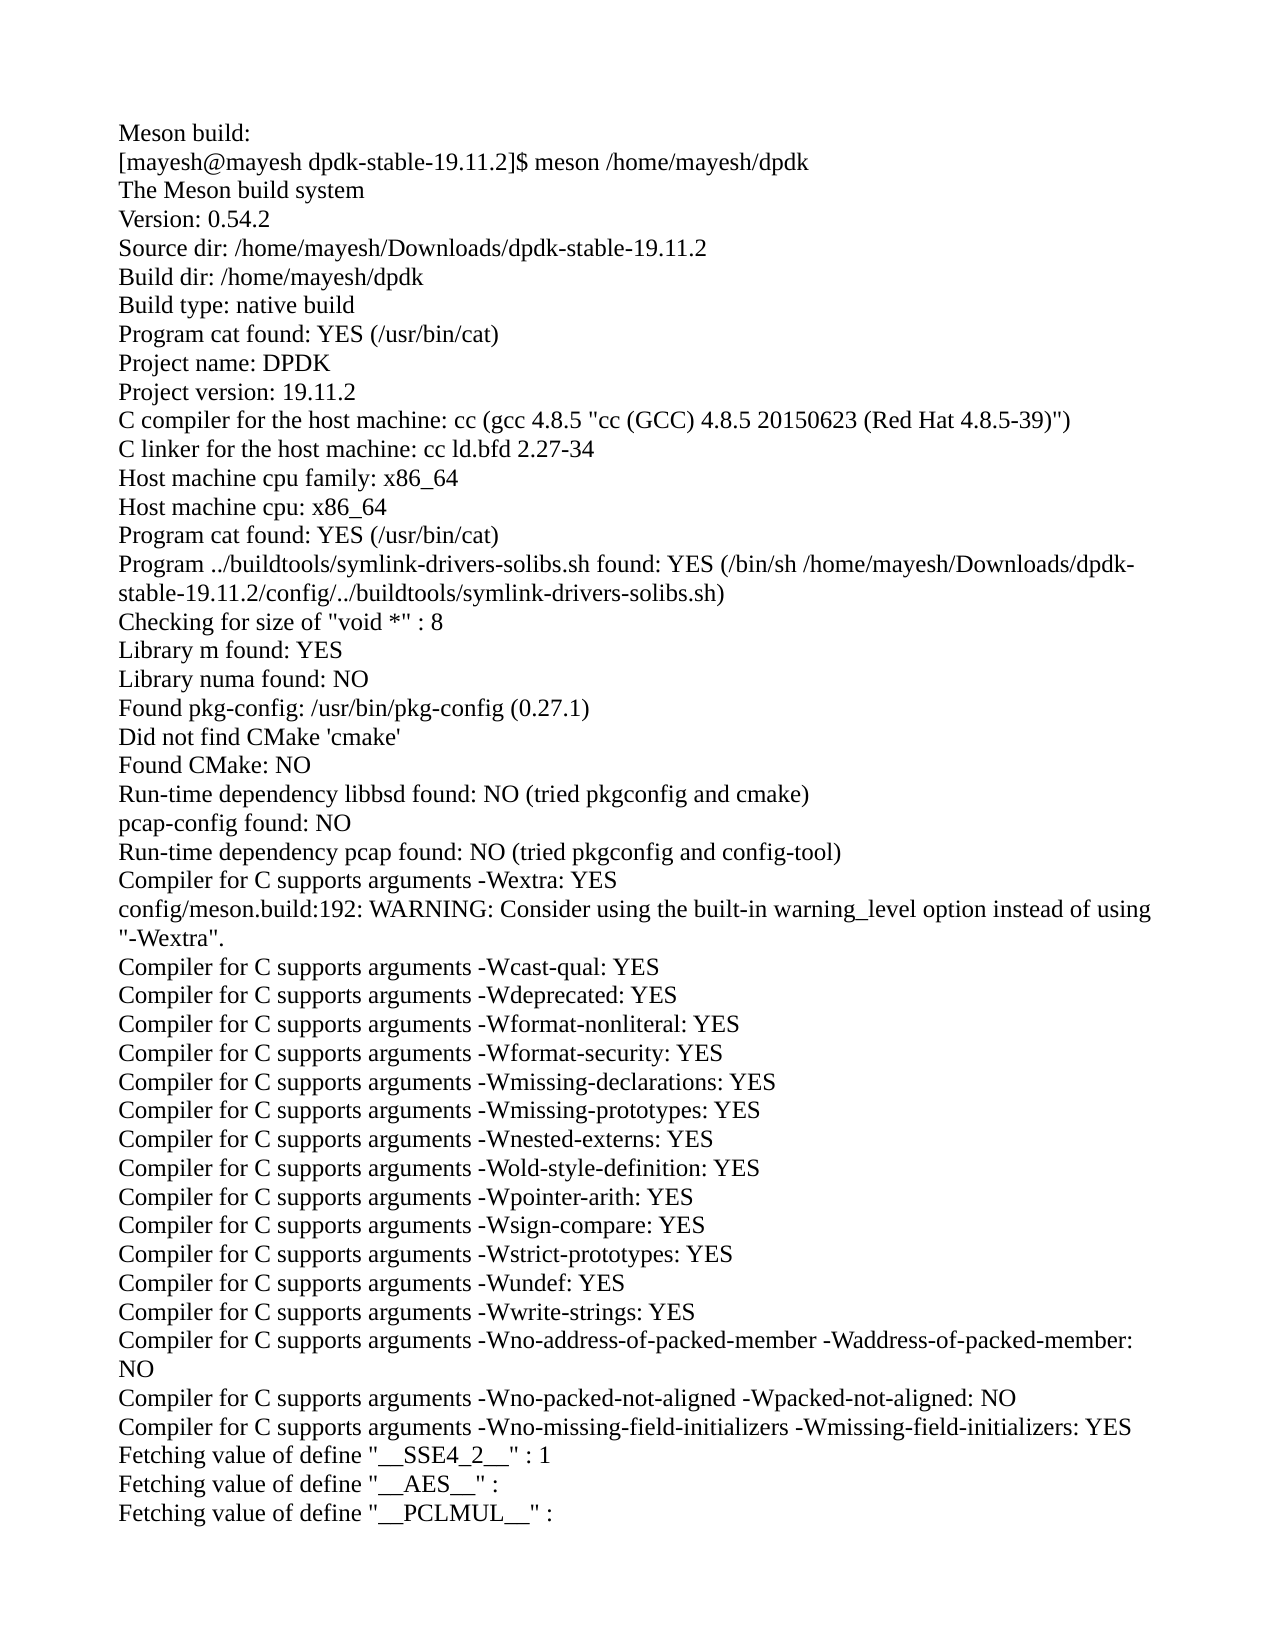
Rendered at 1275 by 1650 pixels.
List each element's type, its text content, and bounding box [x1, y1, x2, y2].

text Build dir: /home/mayesh/dpdk [118, 262, 1157, 291]
text [mayesh@mayesh dpdk-stable-19.11.2]$ meson /home/mayesh/dpdk [118, 147, 1157, 176]
text Compiler for C supports arguments -Wsign-compare: YES [118, 1211, 1157, 1239]
text Library numa found: NO [118, 664, 1157, 693]
text Checking for size of "void *" : 8 [118, 607, 1157, 636]
text Compiler for C supports arguments -Wundef: YES [118, 1268, 1157, 1297]
text Host machine cpu family: x86_64 [118, 463, 1157, 492]
text Compiler for C supports arguments -Wcast-qual: YES [118, 952, 1157, 981]
text Source dir: /home/mayesh/Downloads/dpdk-stable-19.11.2 [118, 233, 1157, 262]
text Compiler for C supports arguments -Wformat-nonliteral: YES [118, 1009, 1157, 1038]
text The Meson build system [118, 176, 1157, 204]
text Program cat found: YES (/usr/bin/cat) [118, 521, 1157, 549]
text Compiler for C supports arguments -Wpointer-arith: YES [118, 1182, 1157, 1211]
text Version: 0.54.2 [118, 204, 1157, 233]
text Project name: DPDK [118, 348, 1157, 377]
text C compiler for the host machine: cc (gcc 4.8.5 "cc (GCC) 4.8.5 20150623 (Red Hat 4.8.5-39)") [118, 406, 1157, 434]
text Fetching value of define "__SSE4_2__" : 1 [118, 1441, 1157, 1469]
text Compiler for C supports arguments -Wextra: YES [118, 866, 1157, 894]
text Compiler for C supports arguments -Wold-style-definition: YES [118, 1153, 1157, 1182]
text Compiler for C supports arguments -Wno-packed-not-aligned -Wpacked-not-aligned: NO [118, 1383, 1157, 1412]
text Compiler for C supports arguments -Wmissing-prototypes: YES [118, 1096, 1157, 1124]
text pcap-config found: NO [118, 808, 1157, 837]
text C linker for the host machine: cc ld.bfd 2.27-34 [118, 434, 1157, 463]
text Compiler for C supports arguments -Wwrite-strings: YES [118, 1297, 1157, 1326]
text Meson build: [118, 118, 1157, 147]
text Run-time dependency pcap found: NO (tried pkgconfig and config-tool) [118, 837, 1157, 866]
text Fetching value of define "__AES__" : [118, 1469, 1157, 1498]
text Host machine cpu: x86_64 [118, 492, 1157, 521]
text Program cat found: YES (/usr/bin/cat) [118, 319, 1157, 348]
text Did not find CMake 'cmake' [118, 722, 1157, 751]
text Compiler for C supports arguments -Wmissing-declarations: YES [118, 1067, 1157, 1096]
text Compiler for C supports arguments -Wstrict-prototypes: YES [118, 1239, 1157, 1268]
text Compiler for C supports arguments -Wno-address-of-packed-member -Waddress-of-packed-member: NO [118, 1326, 1157, 1383]
text Found CMake: NO [118, 751, 1157, 779]
text Build type: native build [118, 291, 1157, 319]
text Compiler for C supports arguments -Wformat-security: YES [118, 1038, 1157, 1067]
text Project version: 19.11.2 [118, 377, 1157, 406]
text Program ../buildtools/symlink-drivers-solibs.sh found: YES (/bin/sh /home/mayesh/Downloads/dpdk-stable-19.11.2/config/../buildtools/symlink-drivers-solibs.sh) [118, 549, 1157, 607]
text config/meson.build:192: WARNING: Consider using the built-in warning_level option instead of using "-Wextra". [118, 894, 1157, 952]
text Found pkg-config: /usr/bin/pkg-config (0.27.1) [118, 693, 1157, 722]
text Run-time dependency libbsd found: NO (tried pkgconfig and cmake) [118, 779, 1157, 808]
text Fetching value of define "__PCLMUL__" : [118, 1498, 1157, 1527]
text Compiler for C supports arguments -Wnested-externs: YES [118, 1124, 1157, 1153]
text Compiler for C supports arguments -Wno-missing-field-initializers -Wmissing-field-initializers: YES [118, 1412, 1157, 1441]
text Compiler for C supports arguments -Wdeprecated: YES [118, 981, 1157, 1009]
text Library m found: YES [118, 636, 1157, 664]
